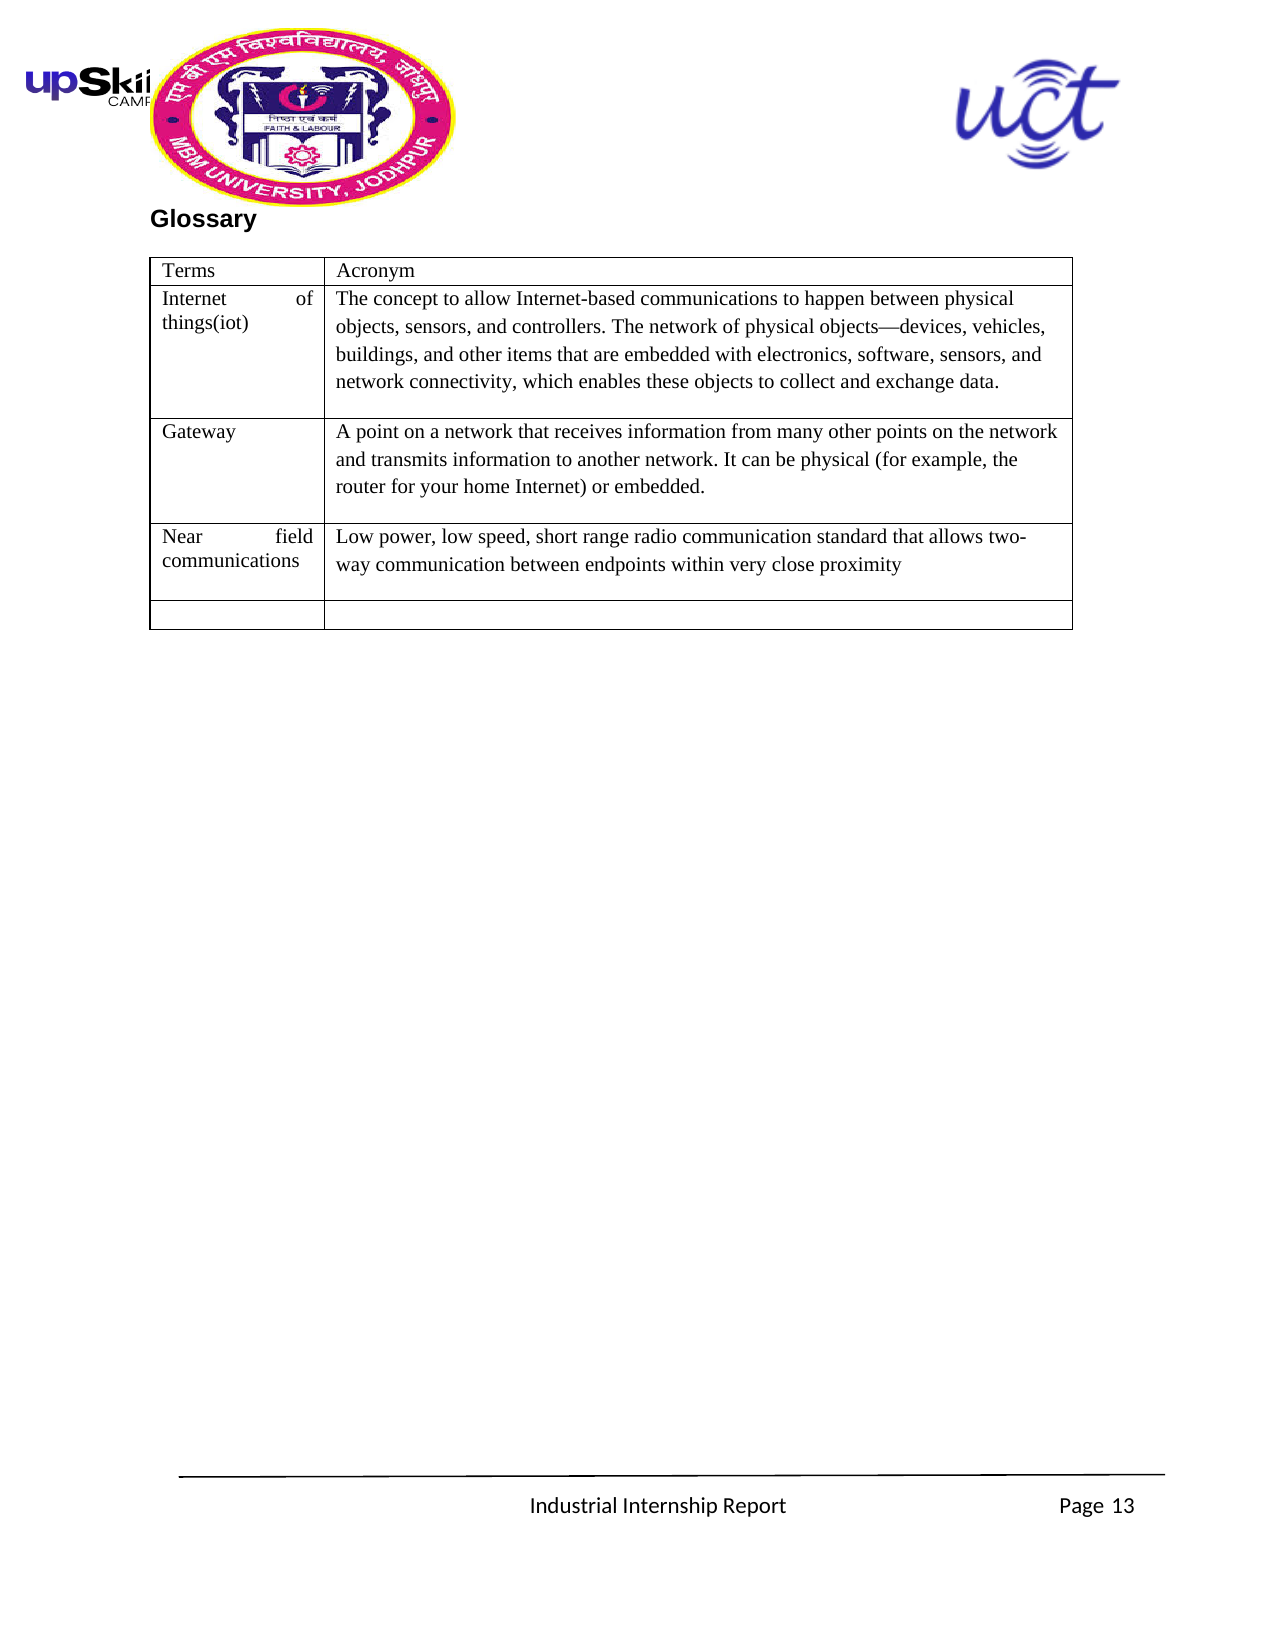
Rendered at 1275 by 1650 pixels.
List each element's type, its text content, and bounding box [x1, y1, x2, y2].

table_cell A point on a network that receives information from many other points on the network and transmits information to another network. It can be physical (for example, the router for your home Internet) or embedded. [325, 419, 1072, 523]
table_cell The concept to allow Internet-based communications to happen between physical objects, sensors, and controllers. The network of physical objects—devices, vehicles, buildings, and other items that are embedded with electronics, software, sensors, and network connectivity, which enables these objects to collect and exchange data. [325, 286, 1072, 418]
table_cell [325, 601, 1072, 629]
table_header Acronym [325, 258, 1072, 285]
table_cell Low power, low speed, short range radio communication standard that allows two-way communication between endpoints within very close proximity [325, 524, 1072, 600]
table_cell Gateway [151, 419, 324, 523]
table_cell Internet of things(iot) [151, 286, 324, 418]
table_header Terms [151, 258, 324, 285]
subtitle Glossary [150, 199, 1134, 232]
table_cell [151, 601, 324, 629]
table_cell Near field communications [151, 524, 324, 600]
